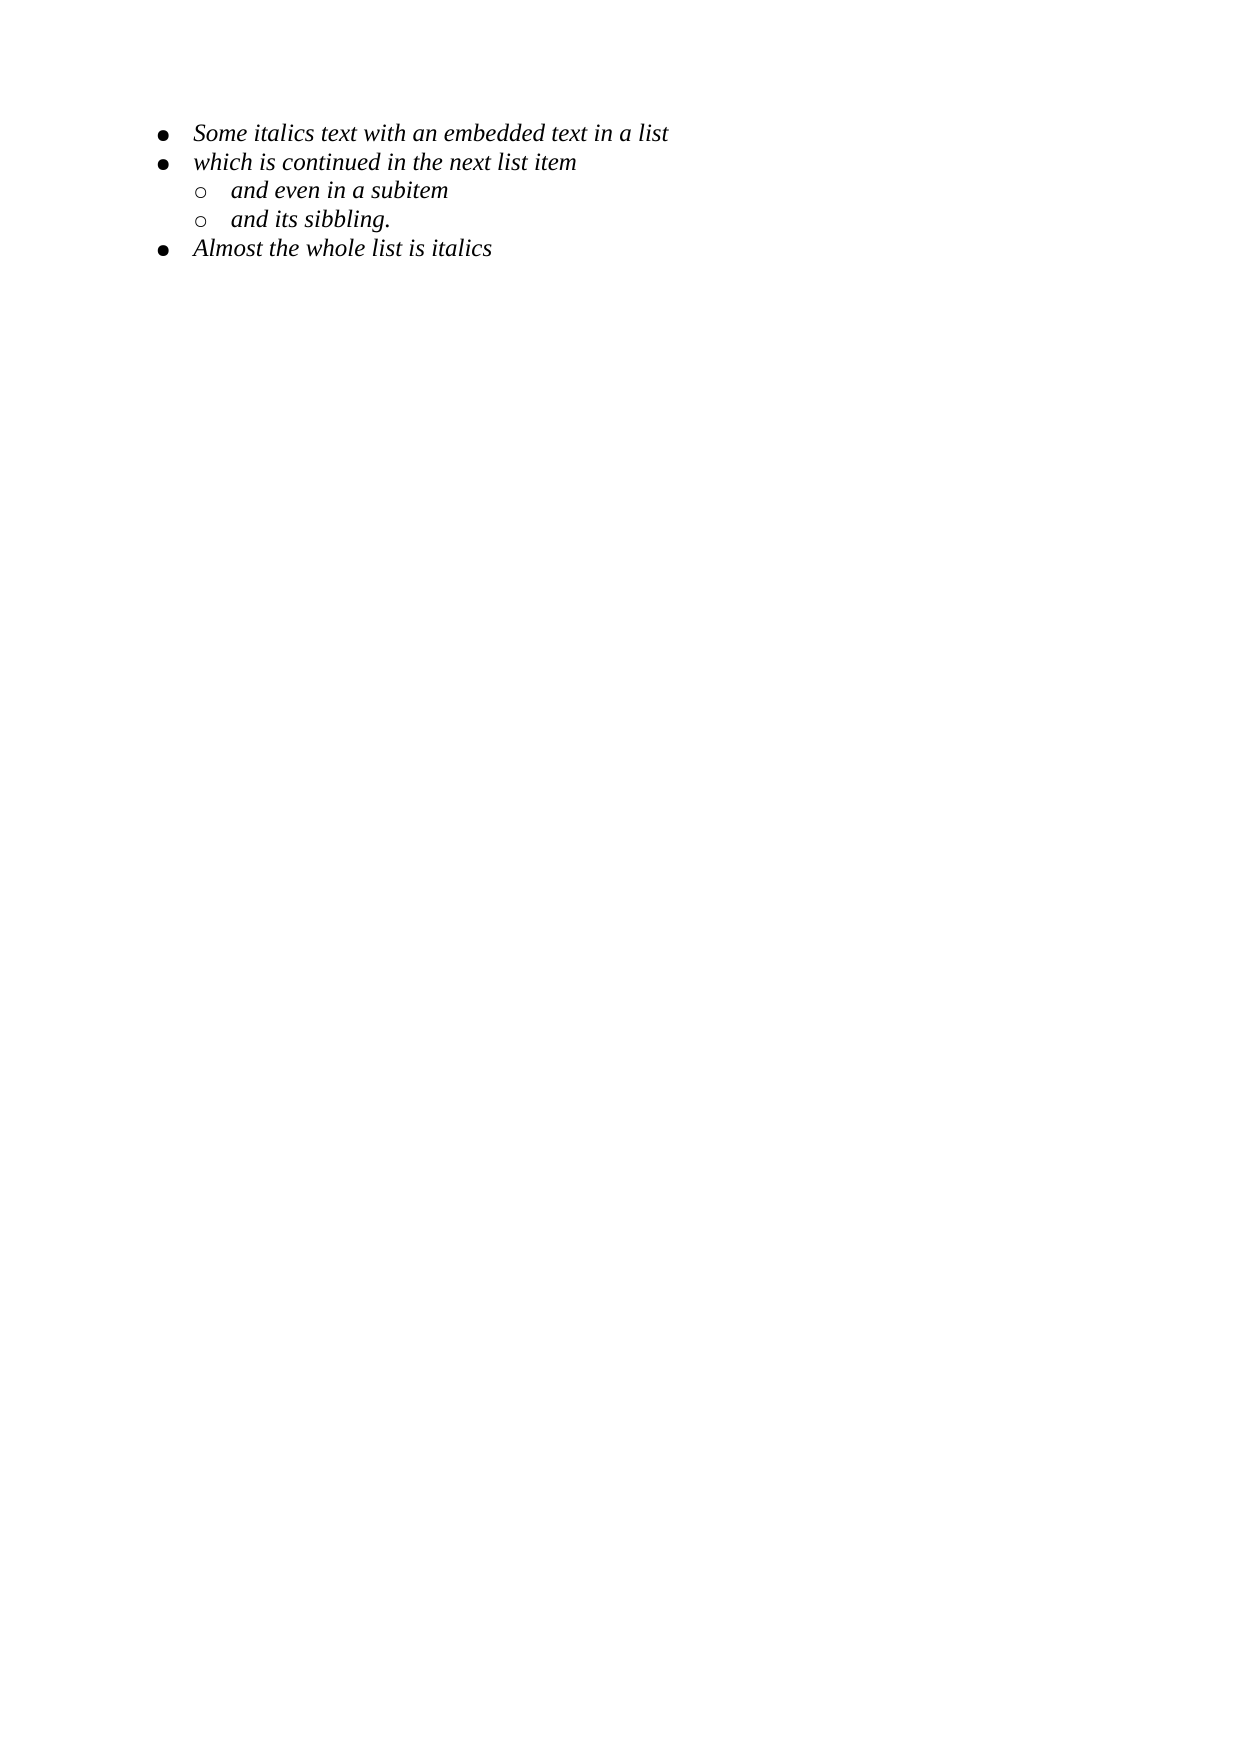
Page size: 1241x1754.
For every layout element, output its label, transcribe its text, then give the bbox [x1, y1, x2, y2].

list Some italics text with an embedded text in a list [156, 118, 1122, 147]
list which is continued in the next list item [156, 147, 1122, 176]
list and its sibbling. [193, 204, 1122, 233]
list Almost the whole list is italics [156, 233, 1122, 262]
list and even in a subitem [193, 176, 1122, 204]
